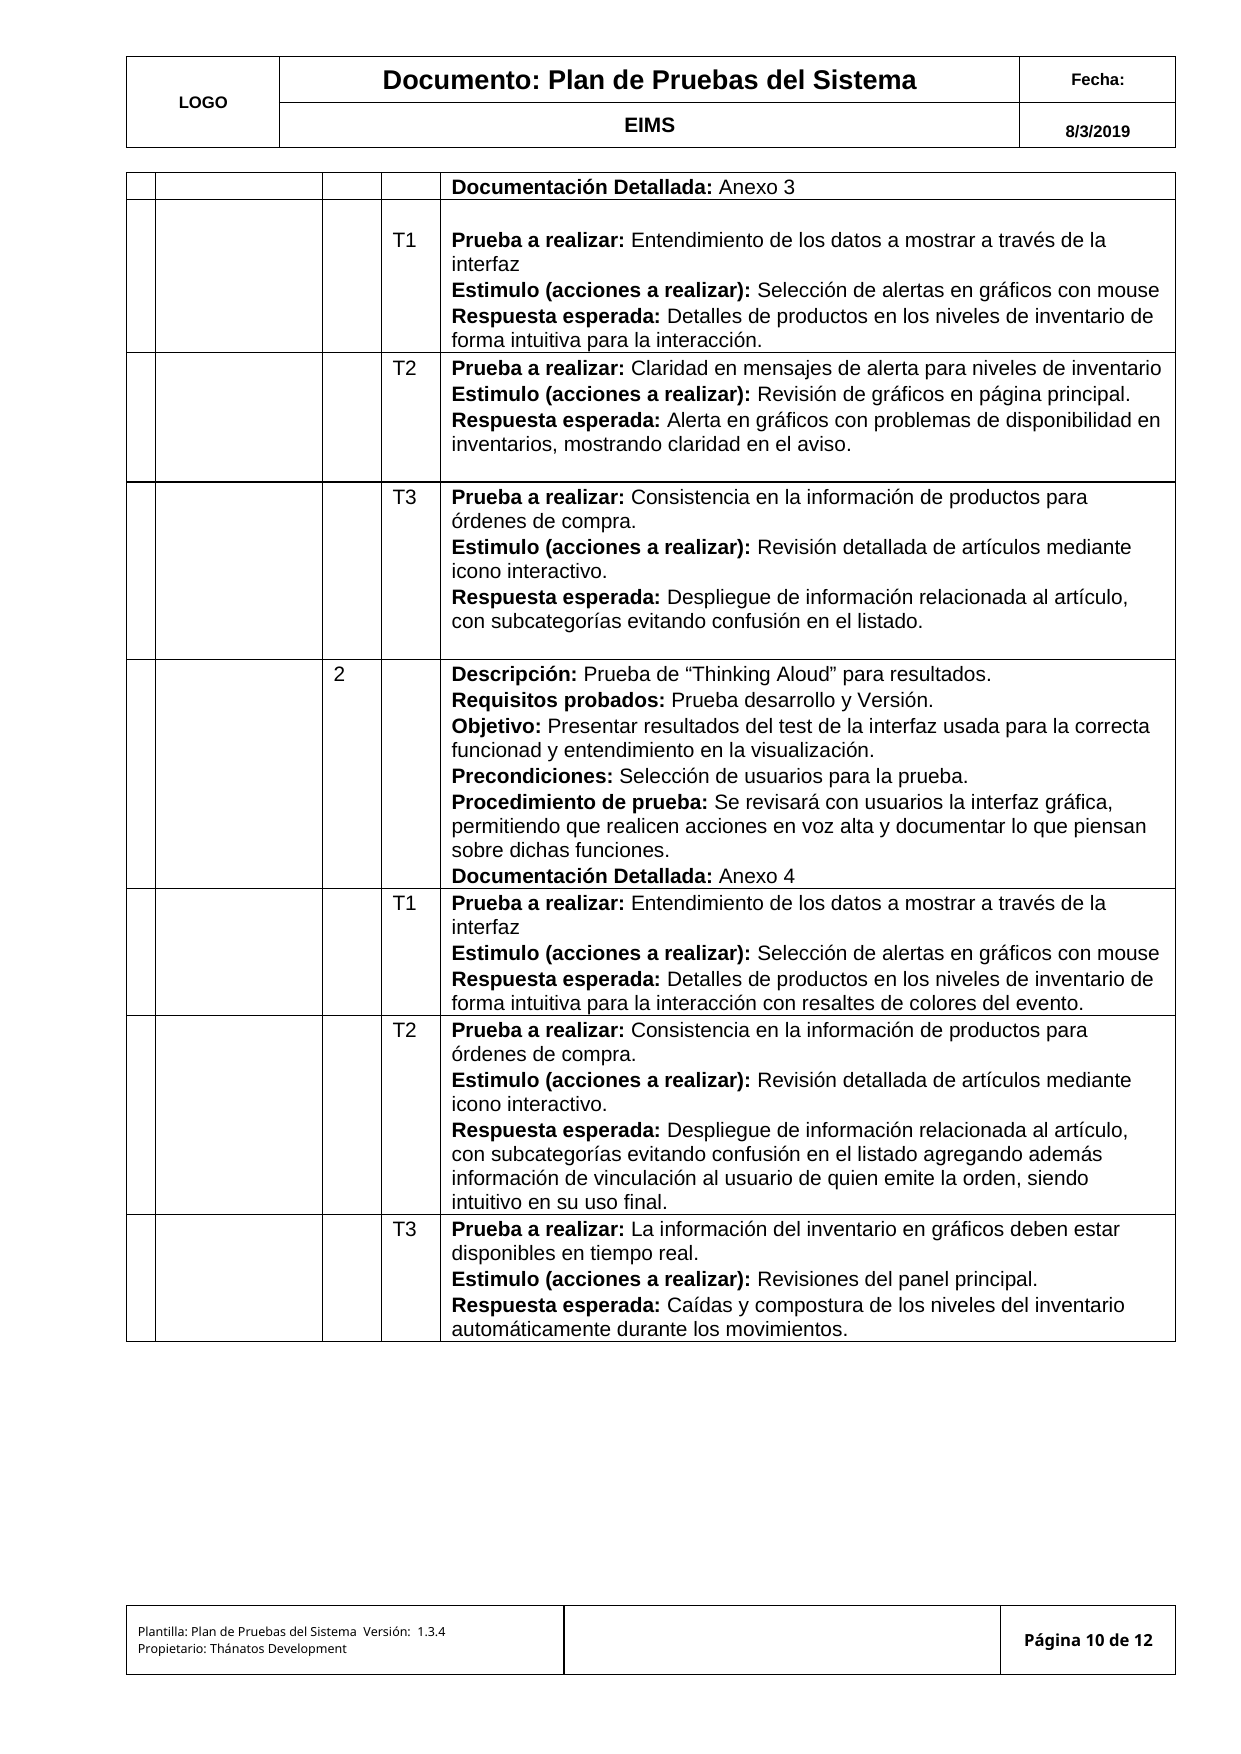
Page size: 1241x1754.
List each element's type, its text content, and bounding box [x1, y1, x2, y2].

table_cell Prueba a realizar: Entendimiento de los datos a mostrar a través de la interfaz Estimulo (acciones a realizar): Selección de alertas en gráficos con mouse Respuesta esperada: Detalles de productos en los niveles de inventario de forma intuitiva para la interacción. [441, 200, 1175, 352]
table_cell [127, 660, 155, 888]
table_cell [323, 353, 381, 481]
table_cell [156, 353, 322, 481]
table_cell Documentación Detallada: Anexo 3 [441, 173, 1175, 199]
table_cell [127, 483, 155, 658]
table_cell [127, 1215, 155, 1341]
table_cell Prueba a realizar: Entendimiento de los datos a mostrar a través de la interfaz Estimulo (acciones a realizar): Selección de alertas en gráficos con mouse Respuesta esperada: Detalles de productos en los niveles de inventario de forma intuitiva para la interacción con resaltes de colores del evento. [441, 889, 1175, 1015]
table_cell [127, 353, 155, 481]
table_cell [156, 173, 322, 199]
table_cell T3 [382, 1215, 440, 1341]
table_cell [156, 660, 322, 888]
table_cell [323, 1215, 381, 1341]
table_cell T1 [382, 889, 440, 1015]
table_cell [382, 660, 440, 888]
table_cell T2 [382, 353, 440, 481]
table_cell [323, 200, 381, 352]
table_cell T3 [382, 483, 440, 658]
table_cell Descripción: Prueba de “Thinking Aloud” para resultados. Requisitos probados: Prueba desarrollo y Versión. Objetivo: Presentar resultados del test de la interfaz usada para la correcta funcionad y entendimiento en la visualización. Precondiciones: Selección de usuarios para la prueba. Procedimiento de prueba: Se revisará con usuarios la interfaz gráfica, permitiendo que realicen acciones en voz alta y documentar lo que piensan sobre dichas funciones. Documentación Detallada: Anexo 4 [441, 660, 1175, 888]
table_cell [127, 889, 155, 1015]
table_cell 2 [323, 660, 381, 888]
table_cell [127, 1016, 155, 1214]
table_cell T2 [382, 1016, 440, 1214]
table_cell [156, 200, 322, 352]
table_cell [323, 889, 381, 1015]
table_cell [156, 889, 322, 1015]
table_cell T1 [382, 200, 440, 352]
table_cell Prueba a realizar: Claridad en mensajes de alerta para niveles de inventario Estimulo (acciones a realizar): Revisión de gráficos en página principal. Respuesta esperada: Alerta en gráficos con problemas de disponibilidad en inventarios, mostrando claridad en el aviso. [441, 353, 1175, 481]
table_cell [382, 173, 440, 199]
table_cell Prueba a realizar: La información del inventario en gráficos deben estar disponibles en tiempo real. Estimulo (acciones a realizar): Revisiones del panel principal. Respuesta esperada: Caídas y compostura de los niveles del inventario automáticamente durante los movimientos. [441, 1215, 1175, 1341]
table_cell [127, 200, 155, 352]
table_cell [323, 1016, 381, 1214]
table_cell Prueba a realizar: Consistencia en la información de productos para órdenes de compra. Estimulo (acciones a realizar): Revisión detallada de artículos mediante icono interactivo. Respuesta esperada: Despliegue de información relacionada al artículo, con subcategorías evitando confusión en el listado agregando además información de vinculación al usuario de quien emite la orden, siendo intuitivo en su uso final. [441, 1016, 1175, 1214]
table_cell [127, 173, 155, 199]
table_cell [323, 483, 381, 658]
table_cell [156, 483, 322, 658]
table_cell [156, 1016, 322, 1214]
table_cell [323, 173, 381, 199]
table_cell [156, 1215, 322, 1341]
table_cell Prueba a realizar: Consistencia en la información de productos para órdenes de compra. Estimulo (acciones a realizar): Revisión detallada de artículos mediante icono interactivo. Respuesta esperada: Despliegue de información relacionada al artículo, con subcategorías evitando confusión en el listado. [441, 483, 1175, 658]
